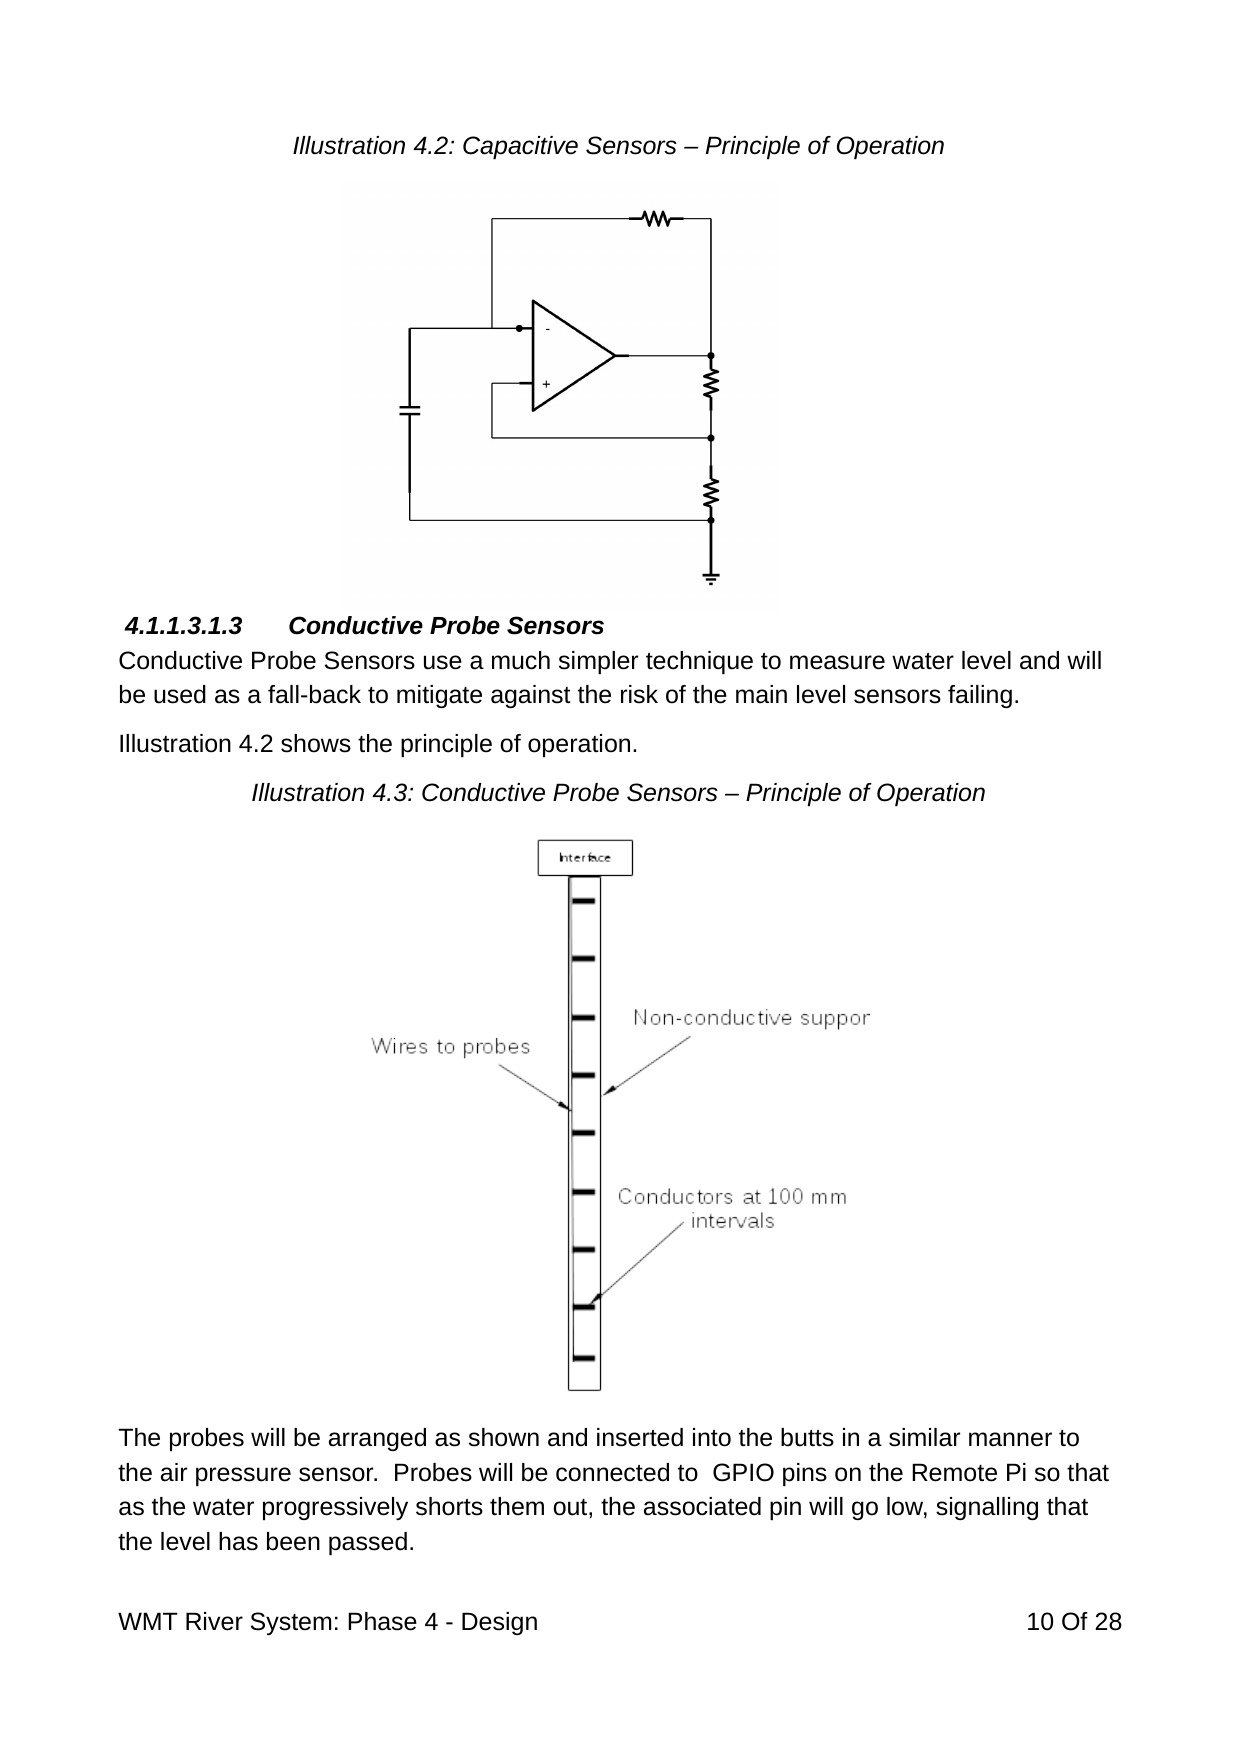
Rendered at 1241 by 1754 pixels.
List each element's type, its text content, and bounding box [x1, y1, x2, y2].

subtitle Conductive Probe Sensors [118, 172, 1122, 639]
text Illustration 4.3: Conductive Probe Sensors – Principle of Operation [118, 778, 1122, 807]
text Illustration 4.2 shows the principle of operation. [118, 729, 1122, 758]
picture [342, 182, 779, 611]
picture [370, 819, 870, 1409]
text Conductive Probe Sensors use a much simpler technique to measure water level and will be used as a fall-back to mitigate against the risk of the main level sensors failing. [118, 646, 1122, 709]
text The probes will be arranged as shown and inserted into the butts in a similar manner to the air pressure sensor. Probes will be connected to GPIO pins on the Remote Pi so that as the water progressively shorts them out, the associated pin will go low, signalling that the level has been passed. [118, 1423, 1122, 1555]
subtitle Illustration 4.2: Capacitive Sensors – Principle of Operation [118, 131, 1122, 159]
